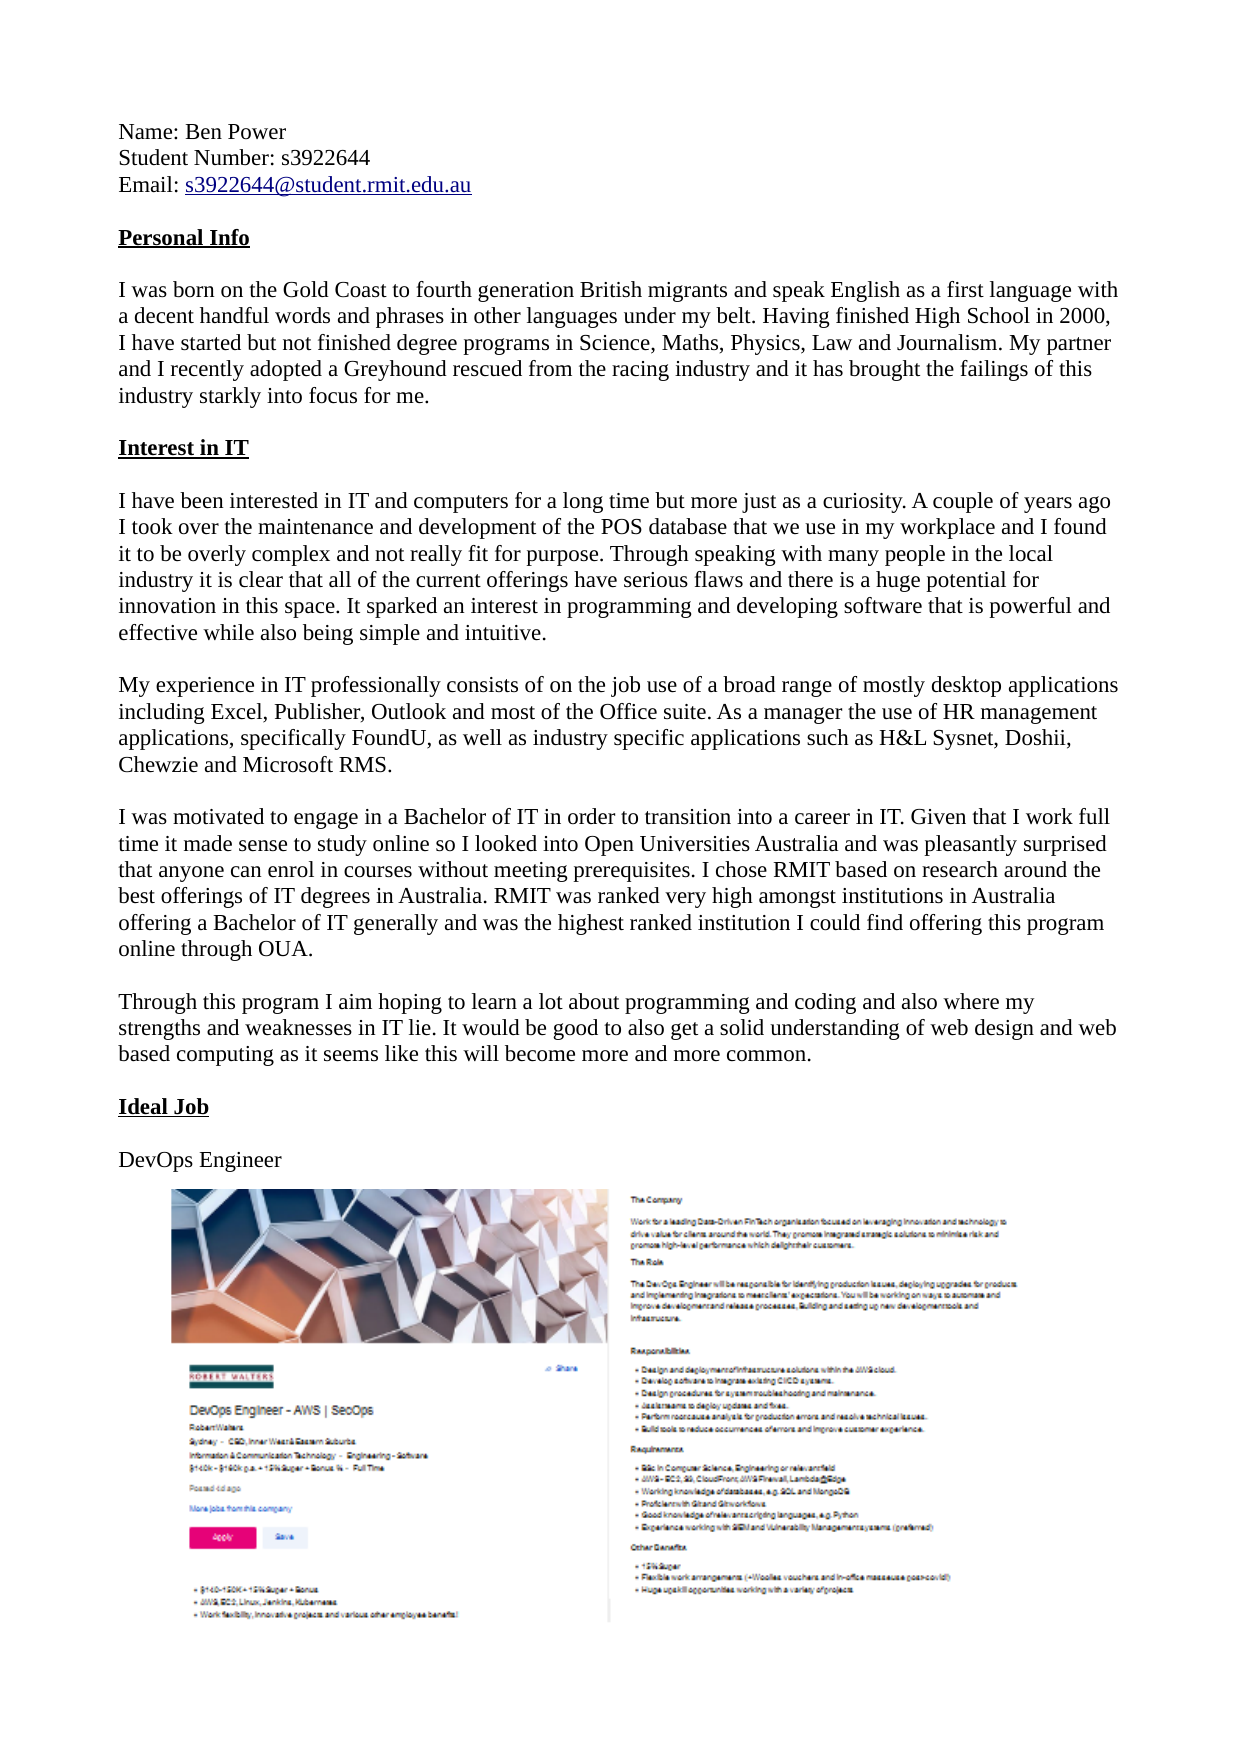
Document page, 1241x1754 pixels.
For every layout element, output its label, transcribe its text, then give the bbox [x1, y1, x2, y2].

text Student Number: s3922644 [118, 144, 1122, 171]
picture [171, 1189, 1048, 1624]
text Interest in IT [118, 434, 1122, 461]
text My experience in IT professionally consists of on the job use of a broad range of mostly desktop applications including Excel, Publisher, Outlook and most of the Office suite. As a manager the use of HR management applications, specifically FoundU, as well as industry specific applications such as H&L Sysnet, Doshii, Chewzie and Microsoft RMS. [118, 672, 1122, 777]
text Name: Ben Power [118, 118, 1122, 144]
text DevOps Engineer [118, 1146, 1122, 1172]
text Through this program I aim hoping to learn a lot about programming and coding and also where my strengths and weaknesses in IT lie. It would be good to also get a solid understanding of web design and web based computing as it seems like this will become more and more common. [118, 988, 1122, 1067]
text I was motivated to engage in a Bachelor of IT in order to transition into a career in IT. Given that I work full time it made sense to study online so I looked into Open Universities Australia and was pleasantly surprised that anyone can enrol in courses without meeting prerequisites. I chose RMIT based on research around the best offerings of IT degrees in Australia. RMIT was ranked very high amongst institutions in Australia offering a Bachelor of IT generally and was the highest ranked institution I could find offering this program online through OUA. [118, 803, 1122, 961]
text Personal Info [118, 223, 1122, 250]
text I was born on the Gold Coast to fourth generation British migrants and speak English as a first language with a decent handful words and phrases in other languages under my belt. Having finished High School in 2000, I have started but not finished degree programs in Science, Maths, Physics, Law and Journalism. My partner and I recently adopted a Greyhound rescued from the racing industry and it has brought the failings of this industry starkly into focus for me. [118, 276, 1122, 408]
text I have been interested in IT and computers for a long time but more just as a curiosity. A couple of years ago I took over the maintenance and development of the POS database that we use in my workplace and I found it to be overly complex and not really fit for purpose. Through speaking with many people in the local industry it is clear that all of the current offerings have serious flaws and there is a huge potential for innovation in this space. It sparked an interest in programming and developing software that is powerful and effective while also being simple and intuitive. [118, 487, 1122, 645]
text Ideal Job [118, 1093, 1122, 1119]
text Email: s3922644@student.rmit.edu.au [118, 171, 1122, 197]
